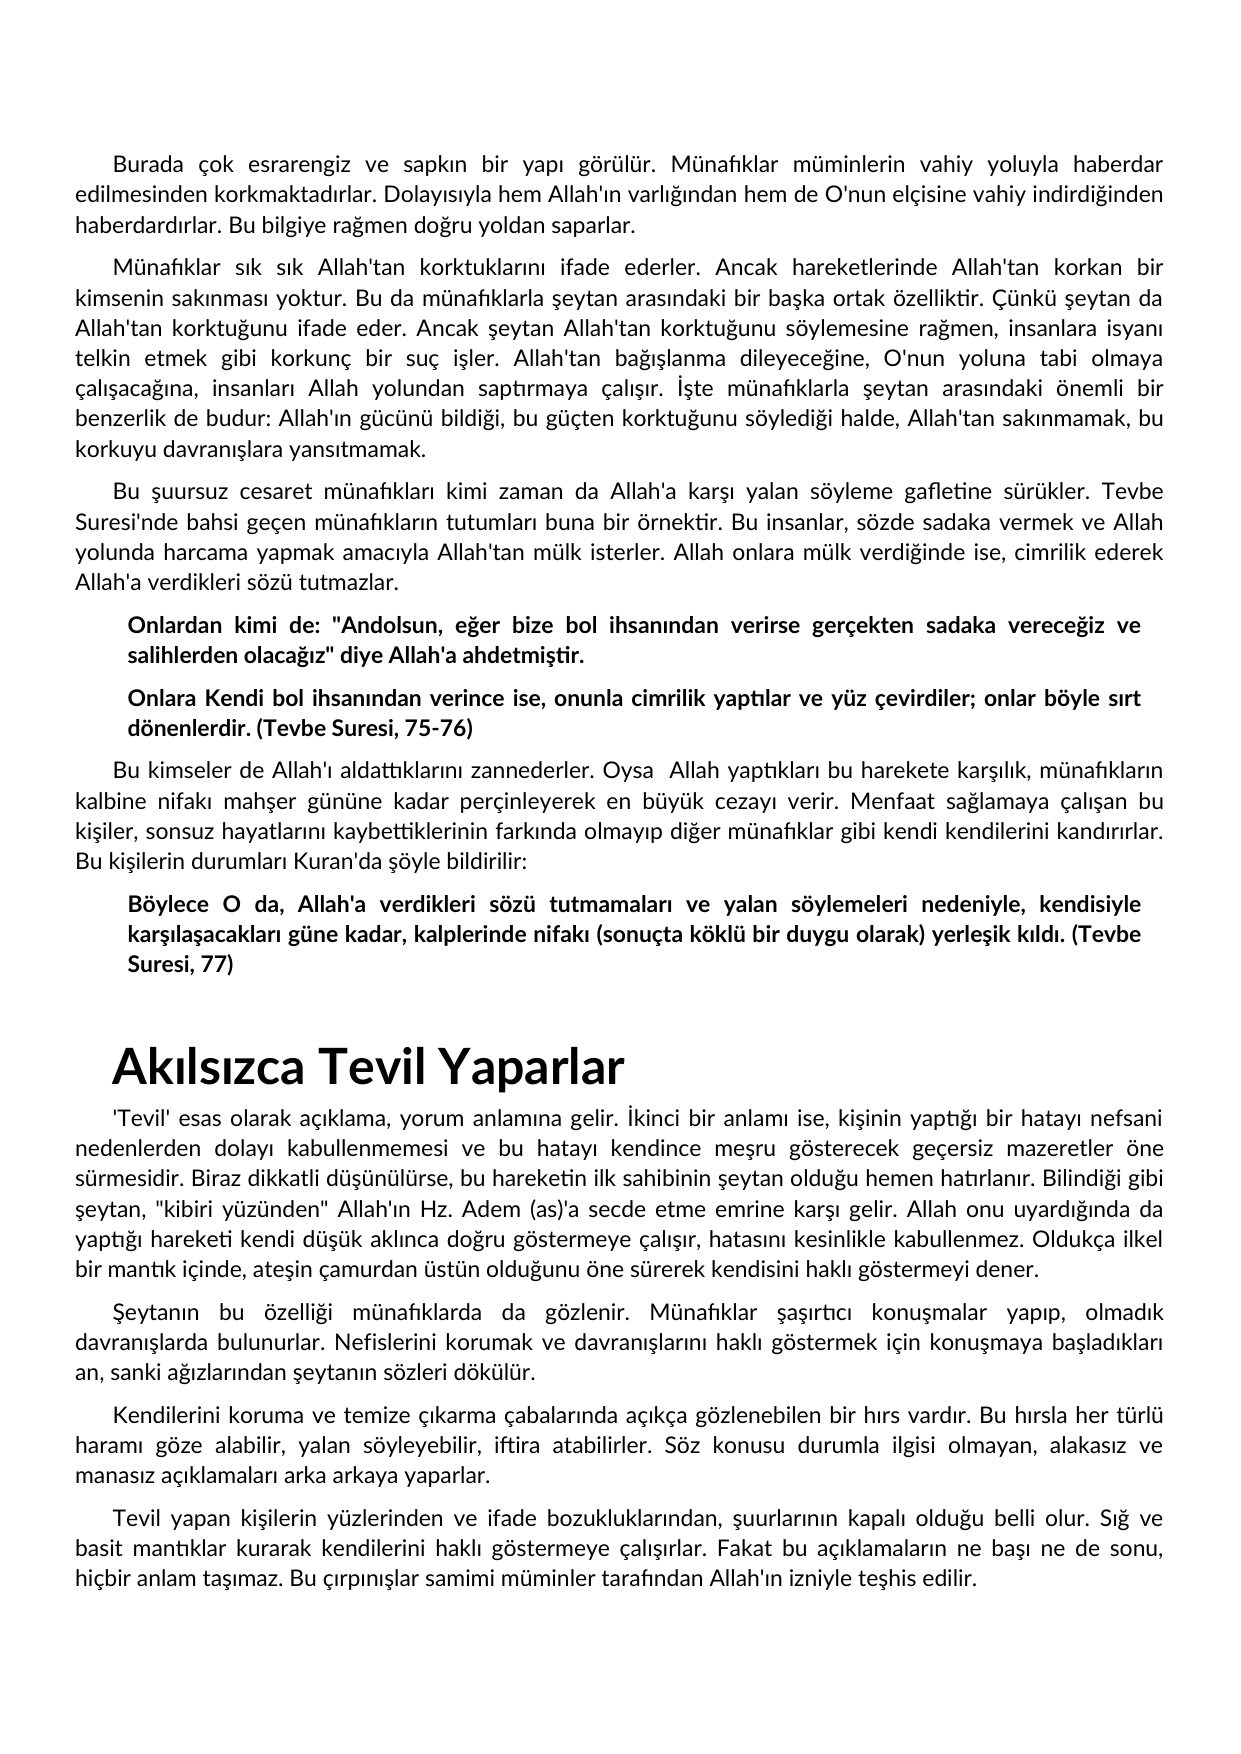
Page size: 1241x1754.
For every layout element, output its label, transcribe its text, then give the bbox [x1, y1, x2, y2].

text Burada çok esrarengiz ve sapkın bir yapı görülür. Münafıklar müminlerin vahiy yoluyla haberdar edilmesinden korkmaktadırlar. Dolayısıyla hem Allah'ın varlığından hem de O'nun elçisine vahiy indirdiğinden haberdardırlar. Bu bilgiye rağmen doğru yoldan saparlar. [75, 150, 1165, 238]
text Şeytanın bu özelliği münafıklarda da gözlenir. Münafıklar şaşırtıcı konuşmalar yapıp, olmadık davranışlarda bulunurlar. Nefislerini korumak ve davranışlarını haklı göstermek için konuşmaya başladıkları an, sanki ağızlarından şeytanın sözleri dökülür. [75, 1297, 1165, 1385]
subtitle Akılsızca Tevil Yaparlar [112, 1035, 1165, 1095]
text Bu şuursuz cesaret münafıkları kimi zaman da Allah'a karşı yalan söyleme gafletine sürükler. Tevbe Suresi'nde bahsi geçen münafıkların tutumları buna bir örnektir. Bu insanlar, sözde sadaka vermek ve Allah yolunda harcama yapmak amacıyla Allah'tan mülk isterler. Allah onlara mülk verdiğinde ise, cimrilik ederek Allah'a verdikleri sözü tutmazlar. [75, 477, 1165, 595]
text Böylece O da, Allah'a verdikleri sözü tutmamaları ve yalan söylemeleri nedeniyle, kendisiyle karşılaşacakları güne kadar, kalplerinde nifakı (sonuçta köklü bir duygu olarak) yerleşik kıldı. (Tevbe Suresi, 77) [127, 889, 1143, 977]
text Münafıklar sık sık Allah'tan korktuklarını ifade ederler. Ancak hareketlerinde Allah'tan korkan bir kimsenin sakınması yoktur. Bu da münafıklarla şeytan arasındaki bir başka ortak özelliktir. Çünkü şeytan da Allah'tan korktuğunu ifade eder. Ancak şeytan Allah'tan korktuğunu söylemesine rağmen, insanlara isyanı telkin etmek gibi korkunç bir suç işler. Allah'tan bağışlanma dileyeceğine, O'nun yoluna tabi olmaya çalışacağına, insanları Allah yolundan saptırmaya çalışır. İşte münafıklarla şeytan arasındaki önemli bir benzerlik de budur: Allah'ın gücünü bildiği, bu güçten korktuğunu söylediği halde, Allah'tan sakınmamak, bu korkuyu davranışlara yansıtmamak. [75, 253, 1165, 462]
text Kendilerini koruma ve temize çıkarma çabalarında açıkça gözlenebilen bir hırs vardır. Bu hırsla her türlü haramı göze alabilir, yalan söyleyebilir, iftira atabilirler. Söz konusu durumla ilgisi olmayan, alakasız ve manasız açıklamaları arka arkaya yaparlar. [75, 1401, 1165, 1488]
text Tevil yapan kişilerin yüzlerinden ve ifade bozukluklarından, şuurlarının kapalı olduğu belli olur. Sığ ve basit mantıklar kurarak kendilerini haklı göstermeye çalışırlar. Fakat bu açıklamaların ne başı ne de sonu, hiçbir anlam taşımaz. Bu çırpınışlar samimi müminler tarafından Allah'ın izniyle teşhis edilir. [75, 1504, 1165, 1592]
text Bu kimseler de Allah'ı aldattıklarını zannederler. Oysa Allah yaptıkları bu harekete karşılık, münafıkların kalbine nifakı mahşer gününe kadar perçinleyerek en büyük cezayı verir. Menfaat sağlamaya çalışan bu kişiler, sonsuz hayatlarını kaybettiklerinin farkında olmayıp diğer münafıklar gibi kendi kendilerini kandırırlar. Bu kişilerin durumları Kuran'da şöyle bildirilir: [75, 756, 1165, 874]
text Onlardan kimi de: "Andolsun, eğer bize bol ihsanından verirse gerçekten sadaka vereceğiz ve salihlerden olacağız" diye Allah'a ahdetmiştir. [127, 610, 1143, 668]
text 'Tevil' esas olarak açıklama, yorum anlamına gelir. İkinci bir anlamı ise, kişinin yaptığı bir hatayı nefsani nedenlerden dolayı kabullenmemesi ve bu hatayı kendince meşru gösterecek geçersiz mazeretler öne sürmesidir. Biraz dikkatli düşünülürse, bu hareketin ilk sahibinin şeytan olduğu hemen hatırlanır. Bilindiği gibi şeytan, "kibiri yüzünden" Allah'ın Hz. Adem (as)'a secde etme emrine karşı gelir. Allah onu uyardığında da yaptığı hareketi kendi düşük aklınca doğru göstermeye çalışır, hatasını kesinlikle kabullenmez. Oldukça ilkel bir mantık içinde, ateşin çamurdan üstün olduğunu öne sürerek kendisini haklı göstermeyi dener. [75, 1104, 1165, 1282]
text Onlara Kendi bol ihsanından verince ise, onunla cimrilik yaptılar ve yüz çevirdiler; onlar böyle sırt dönenlerdir. (Tevbe Suresi, 75-76) [127, 683, 1143, 741]
